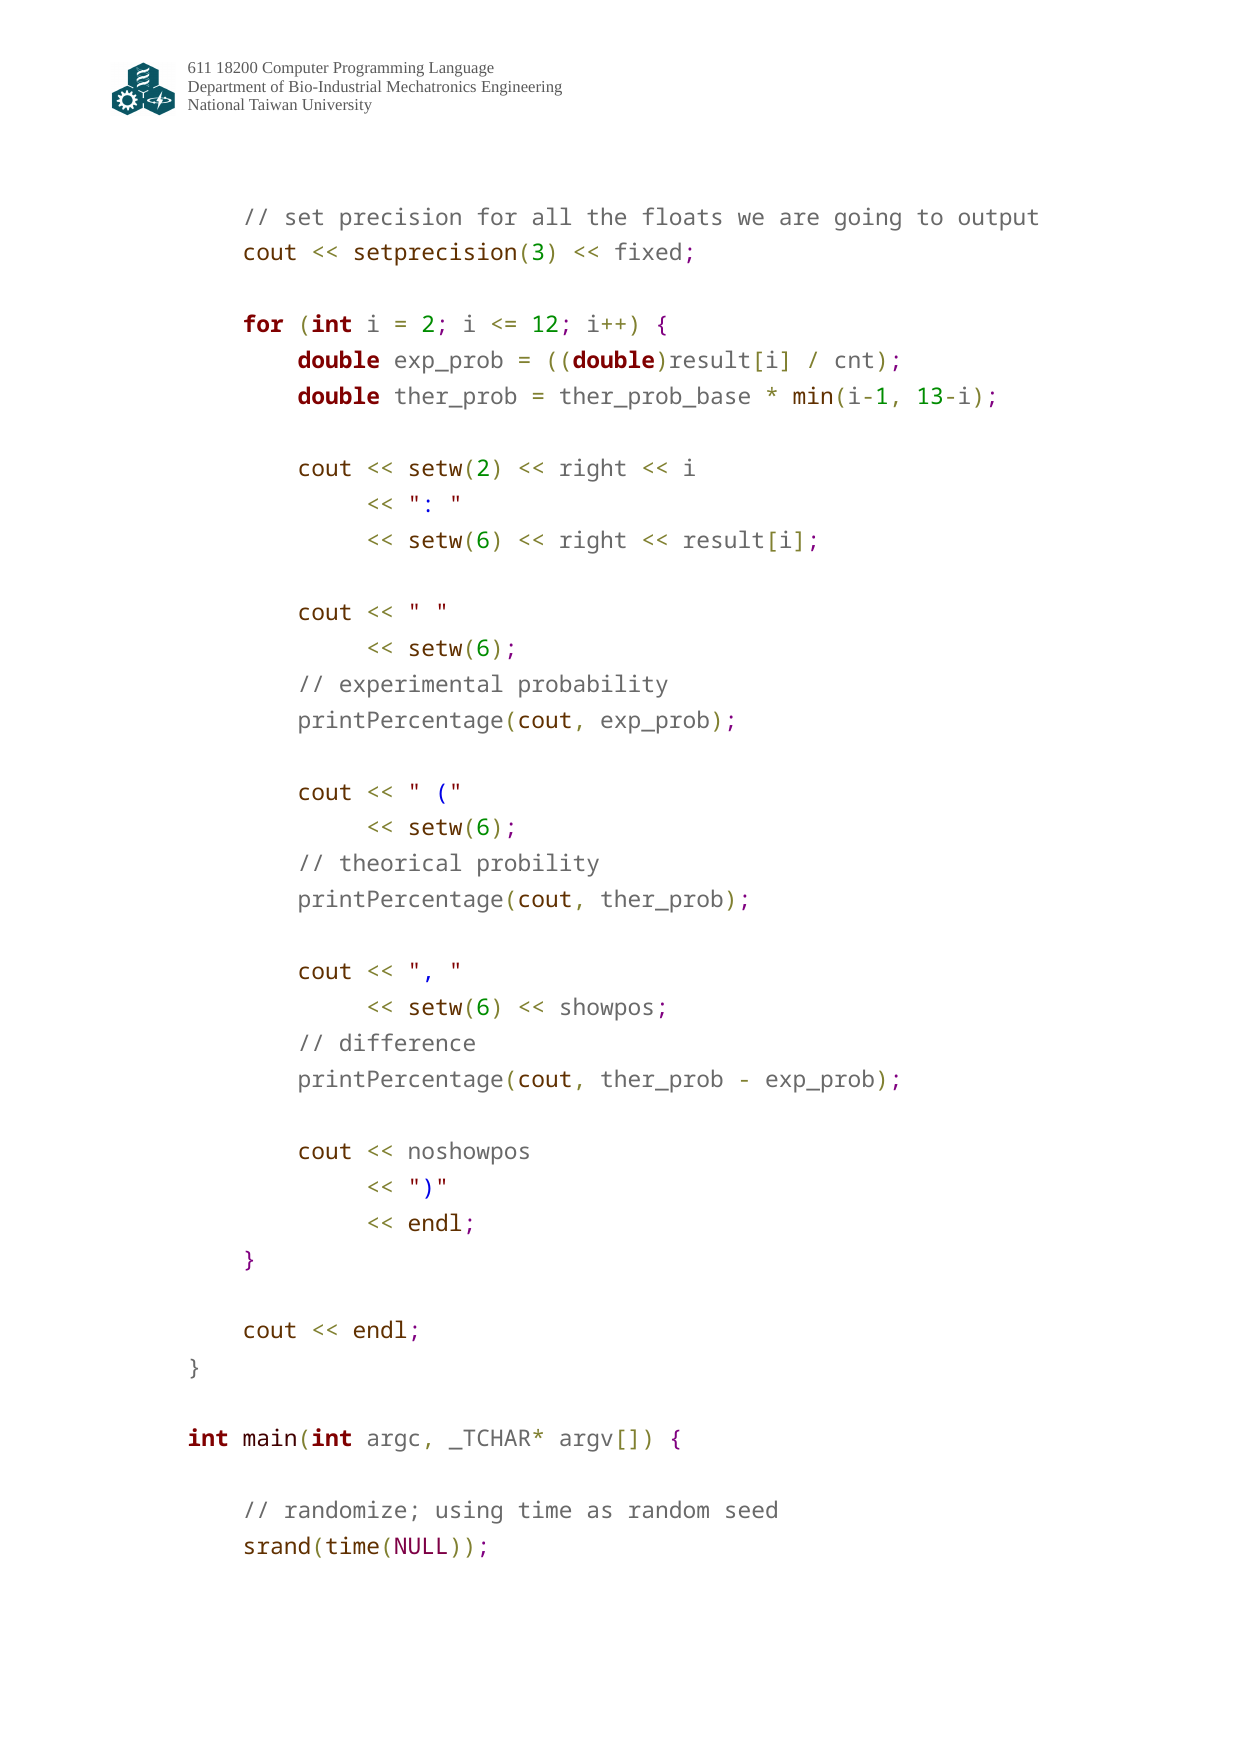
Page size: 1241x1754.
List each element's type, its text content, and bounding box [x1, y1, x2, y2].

text // difference [187, 1027, 1053, 1058]
text << setw(6); [187, 632, 1053, 663]
text printPercentage(cout, ther_prob); [187, 883, 1053, 914]
text double exp_prob = ((double)result[i] / cnt); [187, 344, 1053, 375]
text // randomize; using time as random seed [187, 1494, 1053, 1525]
text << ": " [187, 488, 1053, 519]
text cout << noshowpos [187, 1135, 1053, 1166]
text } [187, 1350, 1053, 1382]
text cout << setprecision(3) << fixed; [187, 236, 1053, 268]
text cout << ", " [187, 955, 1053, 986]
text << setw(6) << showpos; [187, 991, 1053, 1022]
text // theorical probility [187, 847, 1053, 878]
text for (int i = 2; i <= 12; i++) { [187, 308, 1053, 339]
text // experimental probability [187, 668, 1053, 699]
text << endl; [187, 1207, 1053, 1238]
text cout << setw(2) << right << i [187, 452, 1053, 483]
text // set precision for all the floats we are going to output [187, 200, 1053, 232]
text printPercentage(cout, ther_prob - exp_prob); [187, 1063, 1053, 1094]
text cout << " (" [187, 775, 1053, 807]
text << setw(6) << right << result[i]; [187, 524, 1053, 555]
text << ")" [187, 1171, 1053, 1202]
text << setw(6); [187, 811, 1053, 843]
text } [187, 1243, 1053, 1274]
text srand(time(NULL)); [187, 1530, 1053, 1561]
text cout << " " [187, 596, 1053, 627]
text double ther_prob = ther_prob_base * min(i-1, 13-i); [187, 380, 1053, 411]
text printPercentage(cout, exp_prob); [187, 703, 1053, 735]
text int main(int argc, _TCHAR* argv[]) { [187, 1422, 1053, 1453]
text cout << endl; [187, 1314, 1053, 1346]
